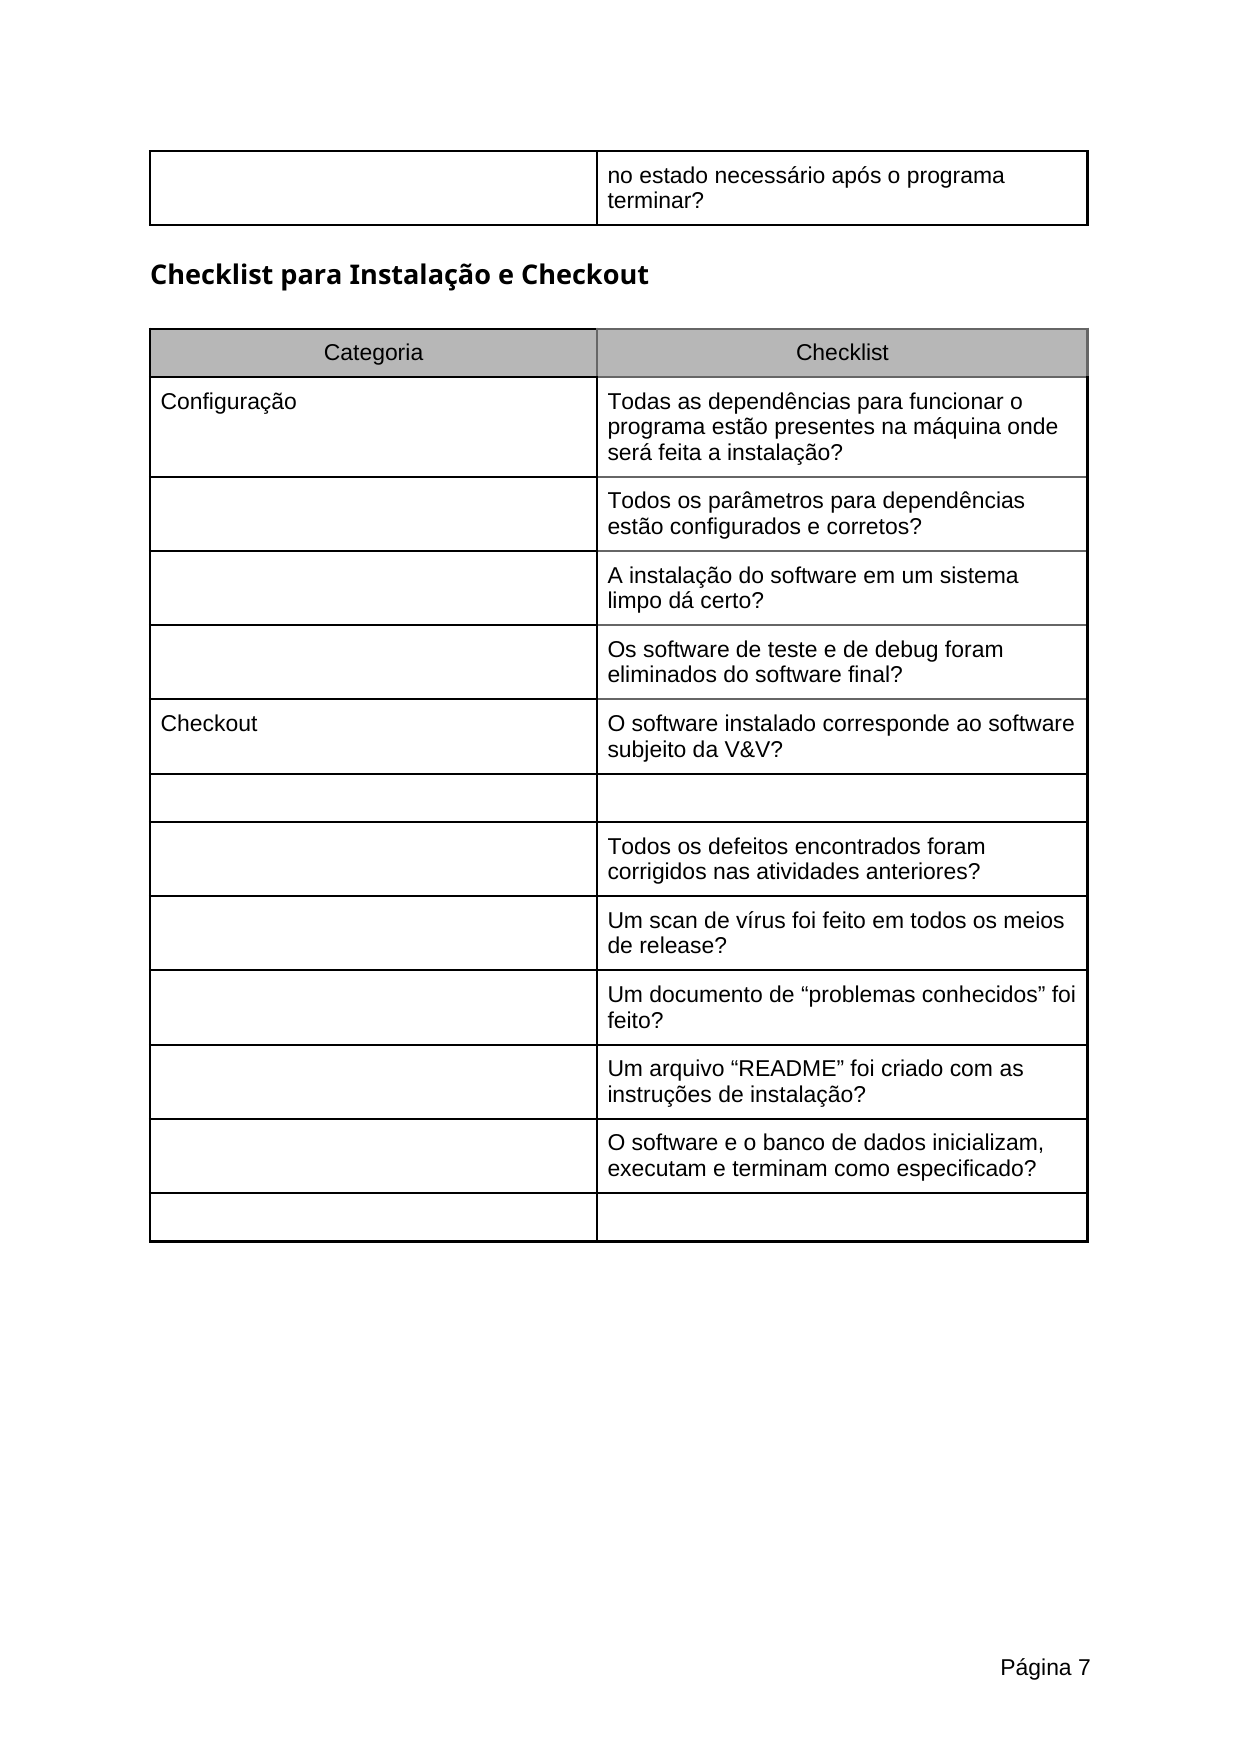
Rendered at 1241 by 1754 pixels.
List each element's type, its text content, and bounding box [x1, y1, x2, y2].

table_cell [151, 152, 596, 224]
table_cell Configuração [151, 378, 596, 476]
table_cell O software instalado corresponde ao software subjeito da V&V? [598, 700, 1086, 772]
table_cell [151, 823, 596, 895]
table_cell [151, 626, 596, 698]
table_cell [151, 1120, 596, 1192]
table_cell Checkout [151, 700, 596, 772]
table_cell [151, 478, 596, 550]
table_cell Os software de teste e de debug foram eliminados do software final? [598, 626, 1086, 698]
table_cell [598, 775, 1086, 821]
table_cell [598, 1194, 1086, 1240]
table_cell [151, 1194, 596, 1240]
table_cell [151, 971, 596, 1043]
table_cell [151, 775, 596, 821]
table_header Checklist [598, 330, 1086, 376]
table_cell Um scan de vírus foi feito em todos os meios de release? [598, 897, 1086, 969]
table_cell Um arquivo “README” foi criado com as instruções de instalação? [598, 1046, 1086, 1118]
table_cell [151, 1046, 596, 1118]
table_cell Todos os defeitos encontrados foram corrigidos nas atividades anteriores? [598, 823, 1086, 895]
table_cell O software e o banco de dados inicializam, executam e terminam como especificado? [598, 1120, 1086, 1192]
table_cell A instalação do software em um sistema limpo dá certo? [598, 552, 1086, 624]
table_header Categoria [151, 330, 596, 376]
table_cell no estado necessário após o programa terminar? [598, 152, 1086, 224]
table_cell Todos os parâmetros para dependências estão configurados e corretos? [598, 478, 1086, 550]
subtitle Checklist para Instalação e Checkout [150, 256, 1091, 292]
table_cell Todas as dependências para funcionar o programa estão presentes na máquina onde será feita a instalação? [598, 378, 1086, 476]
table_cell Um documento de “problemas conhecidos” foi feito? [598, 971, 1086, 1043]
table_cell [151, 552, 596, 624]
table_cell [151, 897, 596, 969]
